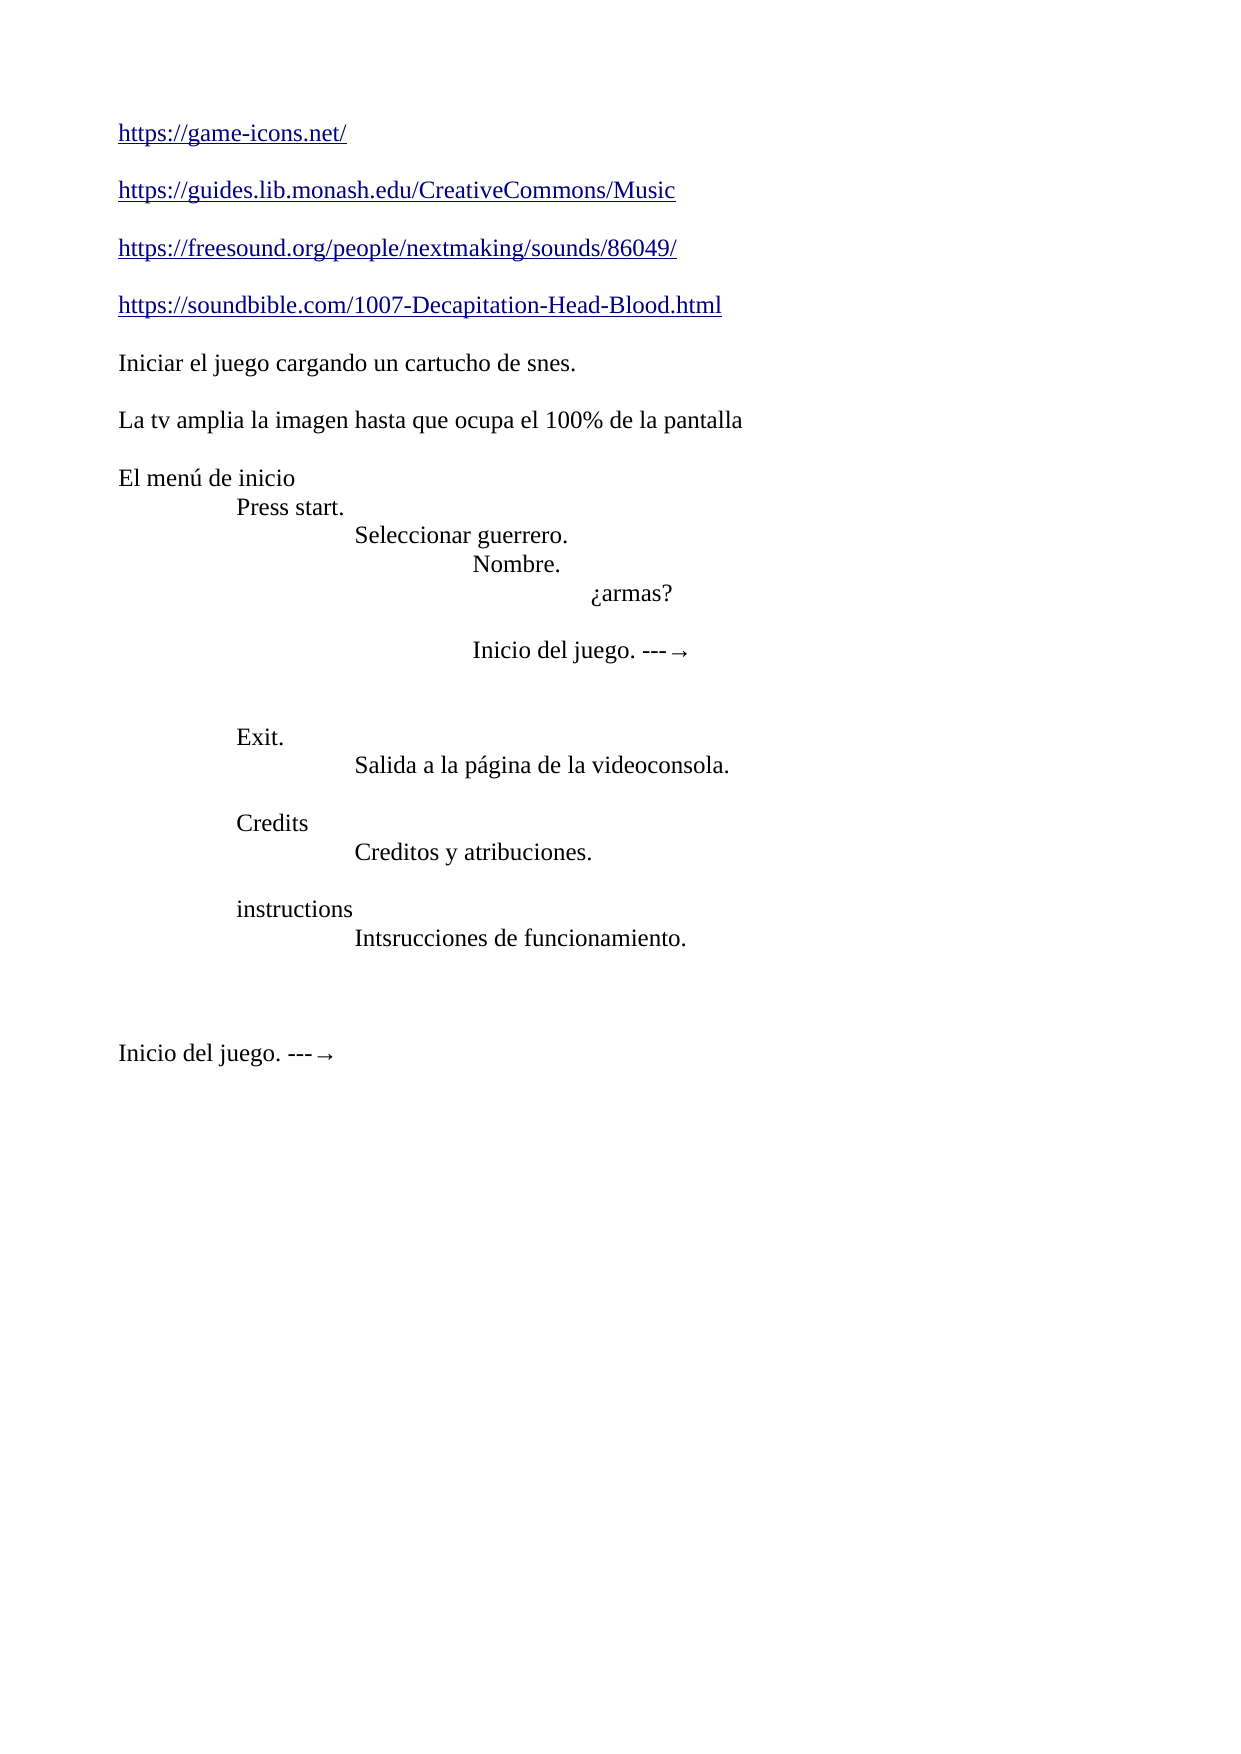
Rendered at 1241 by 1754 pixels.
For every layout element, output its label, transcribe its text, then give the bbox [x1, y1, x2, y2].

text ¿armas? [118, 578, 1122, 607]
text Credits [118, 808, 1122, 837]
text instructions [118, 894, 1122, 923]
text https://freesound.org/people/nextmaking/sounds/86049/ [118, 233, 1122, 262]
text El menú de inicio [118, 463, 1122, 492]
text https://guides.lib.monash.edu/CreativeCommons/Music [118, 176, 1122, 204]
text https://game-icons.net/ [118, 118, 1122, 147]
text Inicio del juego. ---→ [118, 1038, 1122, 1067]
text Intsrucciones de funcionamiento. [118, 923, 1122, 952]
text Salida a la página de la videoconsola. [118, 751, 1122, 779]
text https://soundbible.com/1007-Decapitation-Head-Blood.html [118, 291, 1122, 319]
text Exit. [118, 722, 1122, 751]
text Press start. [118, 492, 1122, 521]
text Creditos y atribuciones. [118, 837, 1122, 866]
text Seleccionar guerrero. [118, 521, 1122, 549]
text Iniciar el juego cargando un cartucho de snes. [118, 348, 1122, 377]
text Inicio del juego. ---→ [118, 636, 1122, 664]
text Nombre. [118, 549, 1122, 578]
text La tv amplia la imagen hasta que ocupa el 100% de la pantalla [118, 406, 1122, 434]
